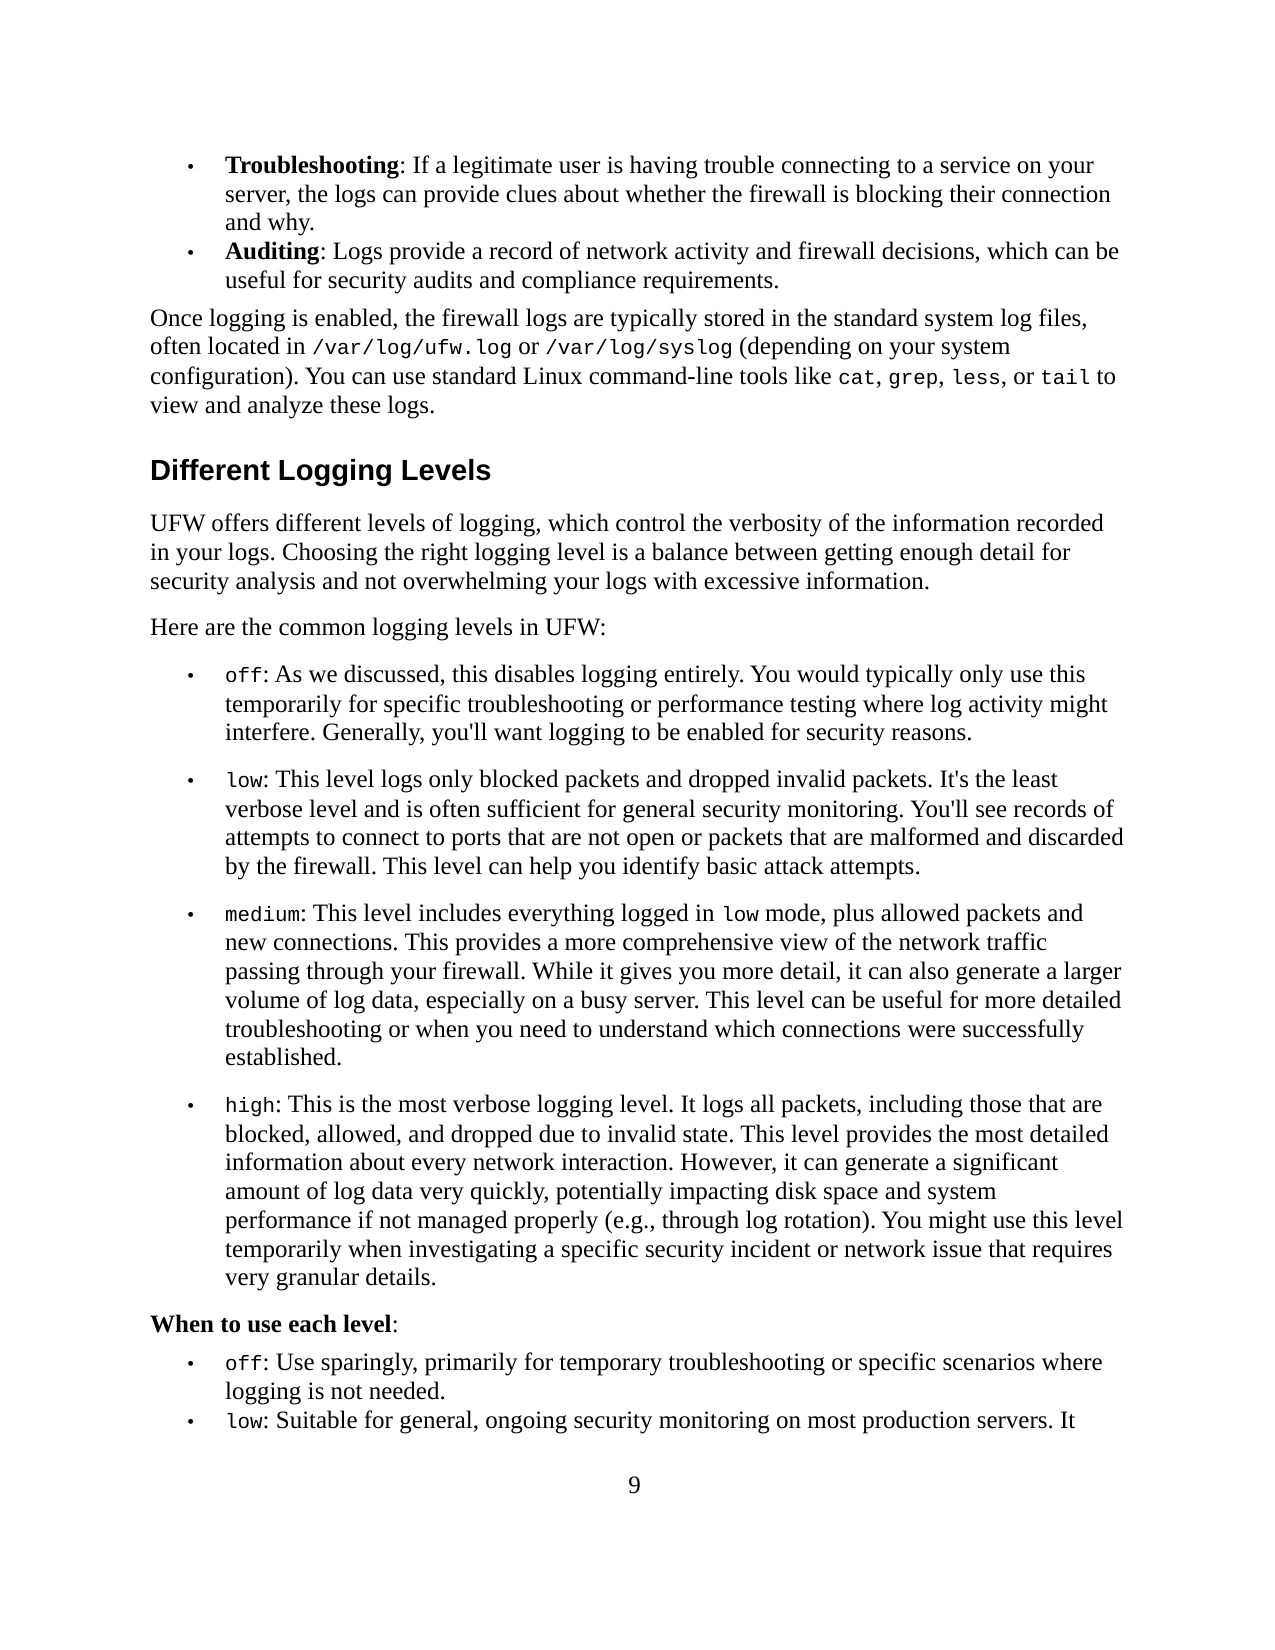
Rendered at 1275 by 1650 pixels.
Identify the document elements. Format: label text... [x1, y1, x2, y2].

list high: This is the most verbose logging level. It logs all packets, including those that are blocked, allowed, and dropped due to invalid state. This level provides the most detailed information about every network interaction. However, it can generate a significant amount of log data very quickly, potentially impacting disk space and system performance if not managed properly (e.g., through log rotation). You might use this level temporarily when investigating a specific security incident or network issue that requires very granular details. [187, 1089, 1125, 1291]
list off: Use sparingly, primarily for temporary troubleshooting or specific scenarios where logging is not needed. [187, 1347, 1125, 1405]
list Auditing: Logs provide a record of network activity and firewall decisions, which can be useful for security audits and compliance requirements. [187, 236, 1125, 294]
list low: This level logs only blocked packets and dropped invalid packets. It's the least verbose level and is often sufficient for general security monitoring. You'll see records of attempts to connect to ports that are not open or packets that are malformed and discarded by the firewall. This level can help you identify basic attack attempts. [187, 764, 1125, 880]
list medium: This level includes everything logged in low mode, plus allowed packets and new connections. This provides a more comprehensive view of the network traffic passing through your firewall. While it gives you more detail, it can also generate a larger volume of log data, especially on a busy server. This level can be useful for more detailed troubleshooting or when you need to understand which connections were successfully established. [187, 898, 1125, 1071]
text When to use each level: [150, 1309, 1125, 1338]
text Here are the common logging levels in UFW: [150, 612, 1125, 641]
text UFW offers different levels of logging, which control the verbosity of the information recorded in your logs. Choosing the right logging level is a balance between getting enough detail for security analysis and not overwhelming your logs with excessive information. [150, 508, 1125, 594]
subtitle Different Logging Levels [150, 453, 1125, 487]
list off: As we discussed, this disables logging entirely. You would typically only use this temporarily for specific troubleshooting or performance testing where log activity might interfere. Generally, you'll want logging to be enabled for security reasons. [187, 659, 1125, 746]
list Troubleshooting: If a legitimate user is having trouble connecting to a service on your server, the logs can provide clues about whether the firewall is blocking their connection and why. [187, 150, 1125, 236]
text Once logging is enabled, the firewall logs are typically stored in the standard system log files, often located in /var/log/ufw.log or /var/log/syslog (depending on your system configuration). You can use standard Linux command-line tools like cat, grep, less, or tail to view and analyze these logs. [150, 303, 1125, 419]
list low: Suitable for general, ongoing security monitoring on most production servers. It [187, 1405, 1125, 1435]
